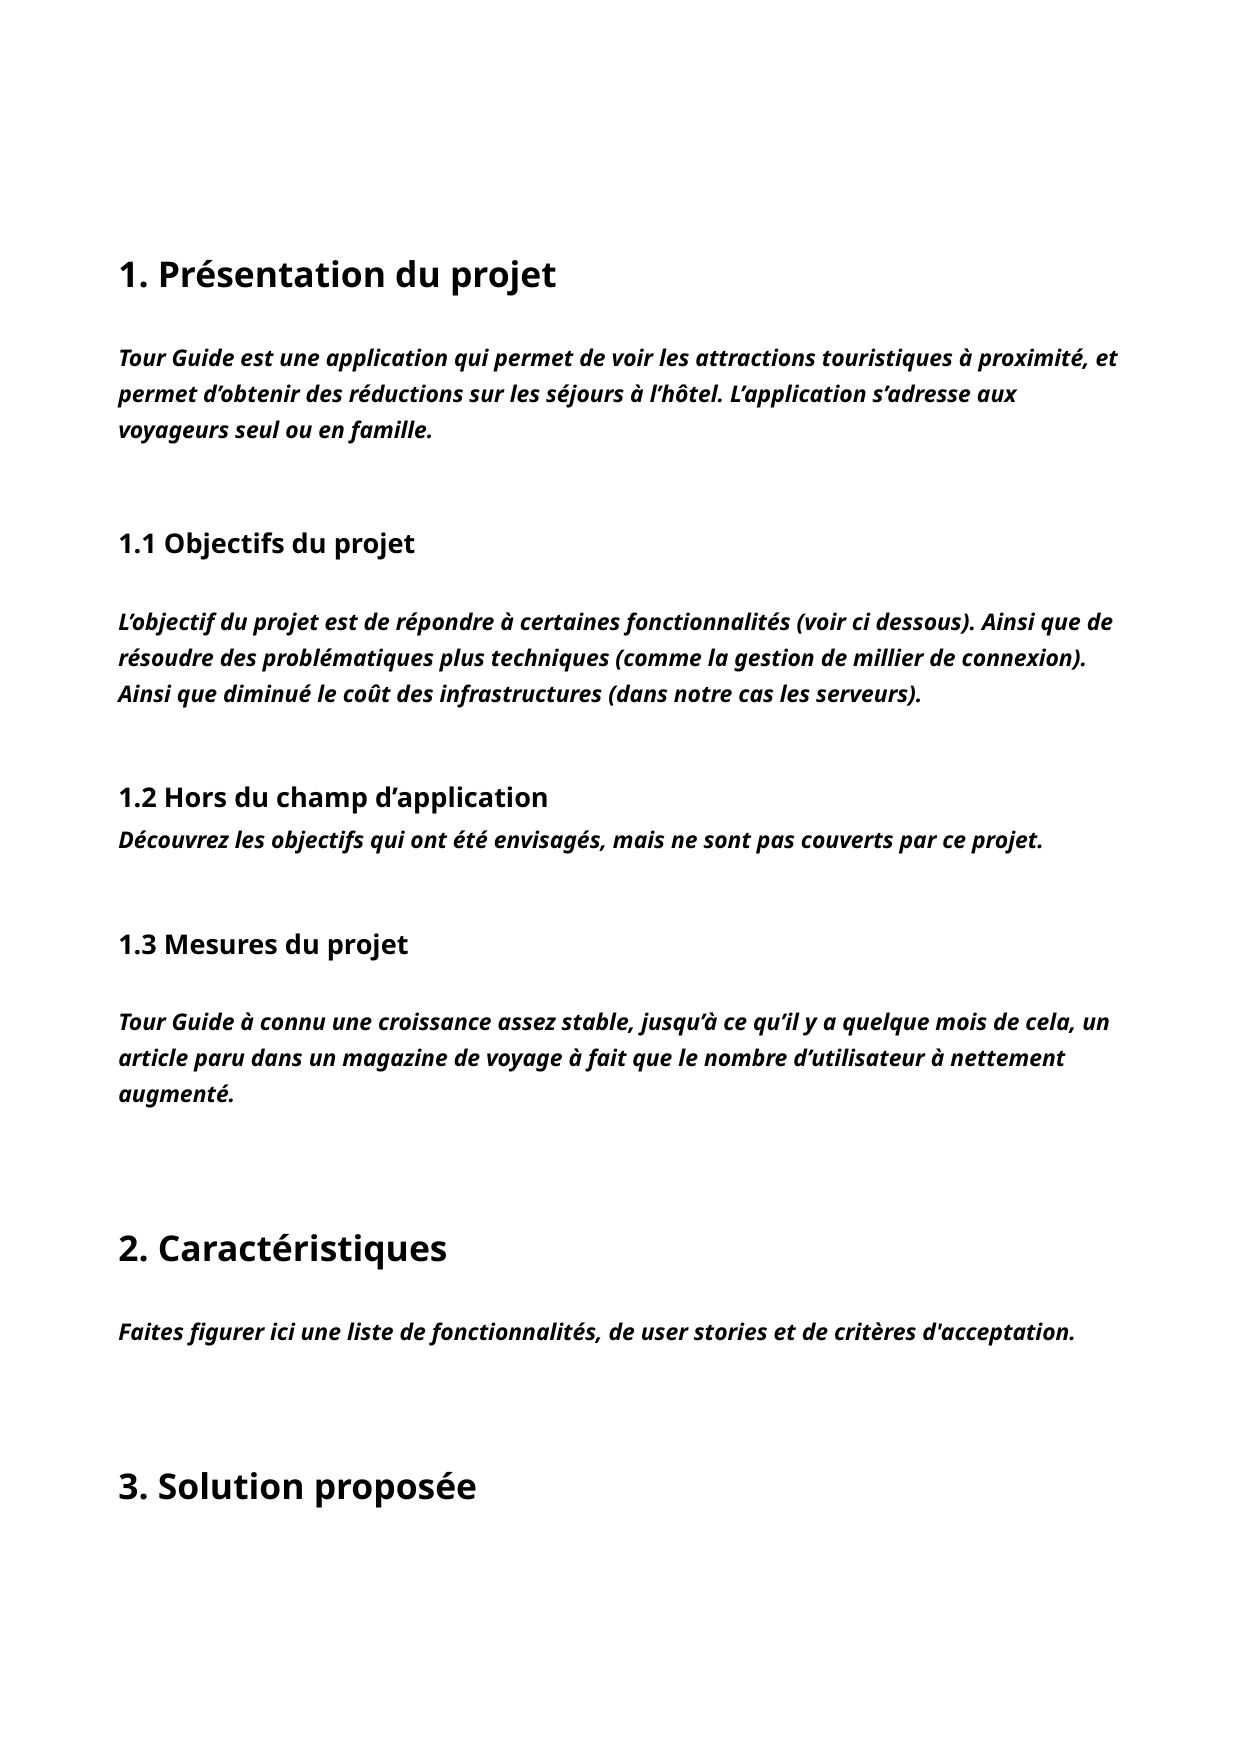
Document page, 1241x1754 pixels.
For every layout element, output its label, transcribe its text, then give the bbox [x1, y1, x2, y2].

text 1.2 Hors du champ d’application [118, 779, 1122, 816]
text Tour Guide à connu une croissance assez stable, jusqu’à ce qu’il y a quelque mois de cela, un article paru dans un magazine de voyage à fait que le nombre d’utilisateur à nettement augmenté. [118, 1006, 1122, 1109]
text 2. Caractéristiques [118, 1223, 1122, 1272]
text L’objectif du projet est de répondre à certaines fonctionnalités (voir ci dessous). Ainsi que de résoudre des problématiques plus techniques (comme la gestion de millier de connexion). Ainsi que diminué le coût des infrastructures (dans notre cas les serveurs). [118, 606, 1122, 709]
text Faites figurer ici une liste de fonctionnalités, de user stories et de critères d'acceptation. [118, 1316, 1122, 1347]
text Découvrez les objectifs qui ont été envisagés, mais ne sont pas couverts par ce projet. [118, 824, 1122, 855]
text 1.1 Objectifs du projet [118, 525, 1122, 562]
text 1.3 Mesures du projet [118, 925, 1122, 962]
text Tour Guide est une application qui permet de voir les attractions touristiques à proximité, et permet d’obtenir des réductions sur les séjours à l’hôtel. L’application s’adresse aux voyageurs seul ou en famille. [118, 342, 1122, 445]
text 3. Solution proposée [118, 1461, 1122, 1509]
text 1. Présentation du projet [118, 250, 1122, 298]
